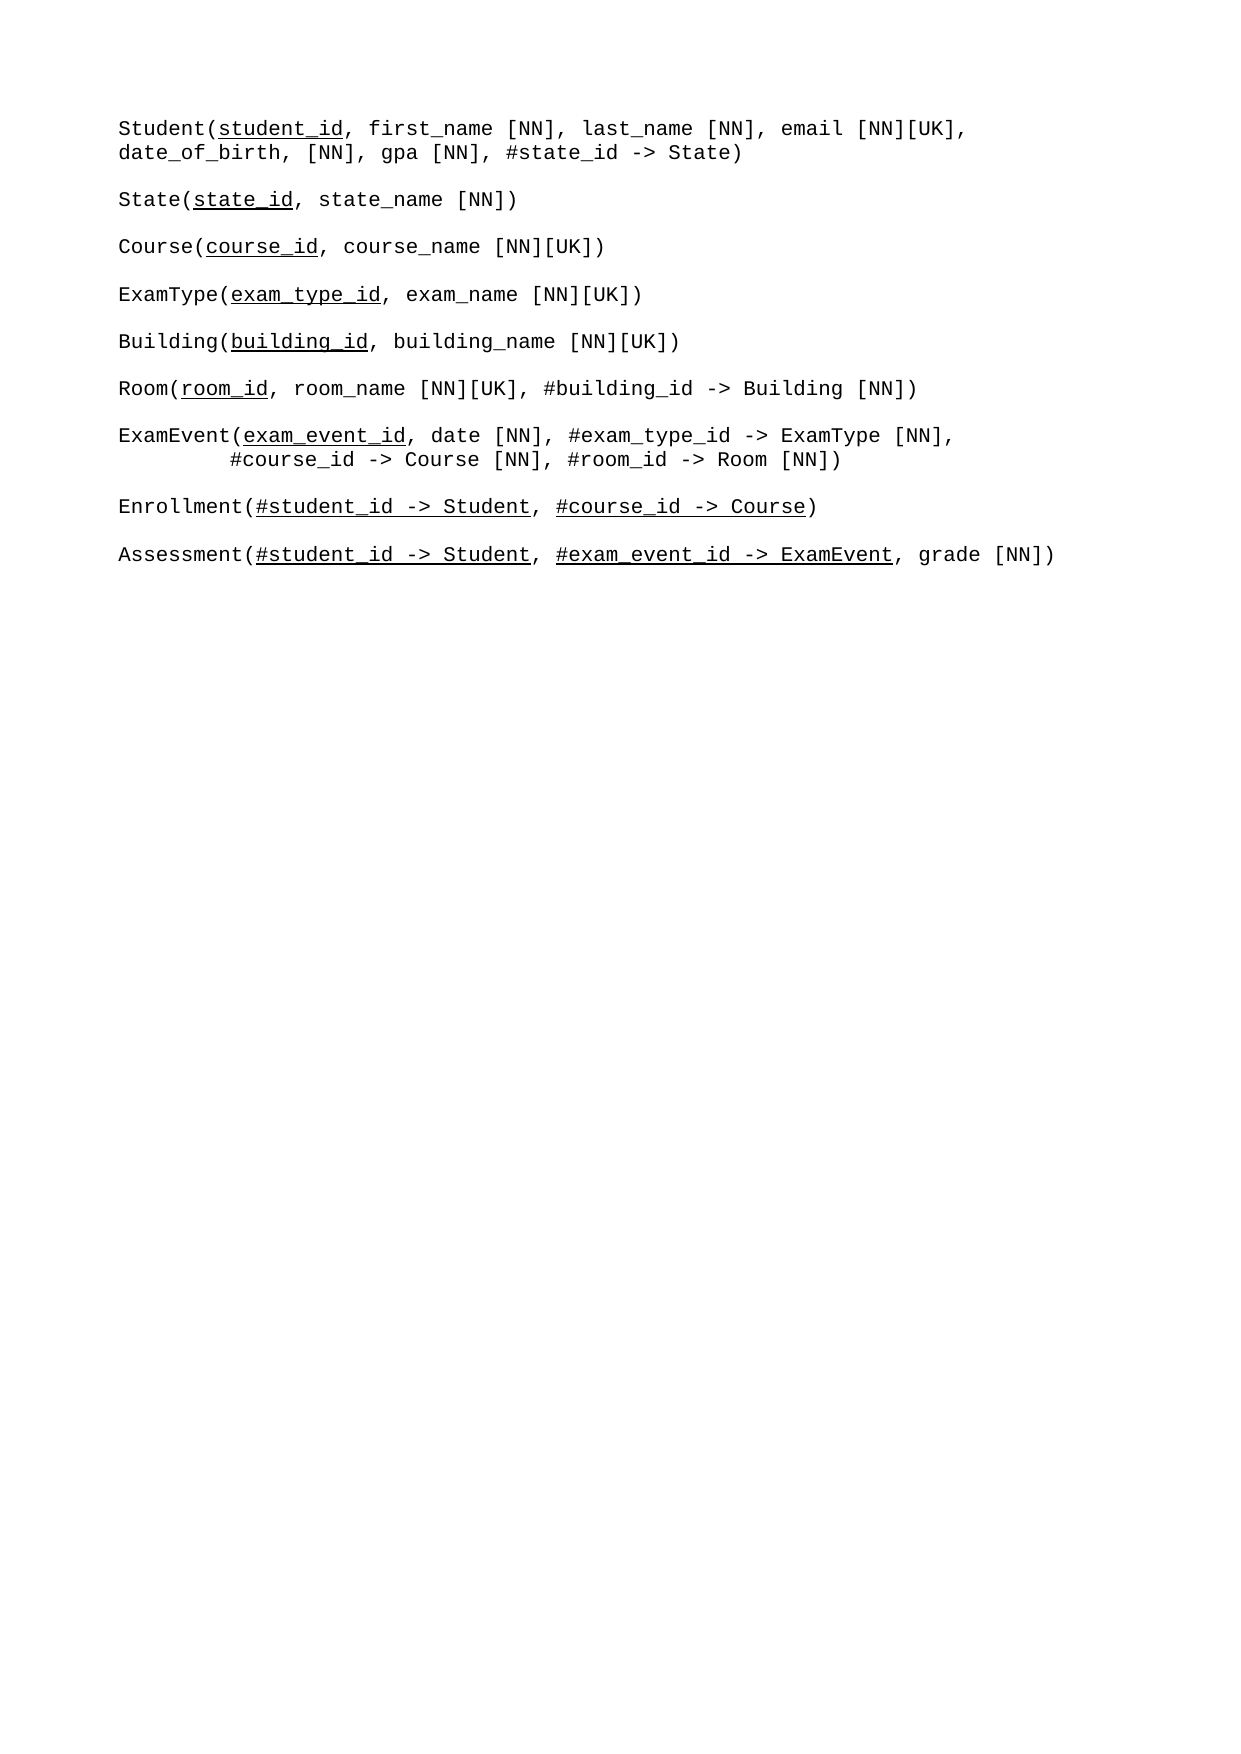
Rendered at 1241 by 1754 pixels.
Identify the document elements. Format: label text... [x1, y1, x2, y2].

text Enrollment(#student_id -> Student, #course_id -> Course) [118, 496, 1122, 520]
text #course_id -> Course [NN], #room_id -> Room [NN]) [118, 449, 1122, 473]
text Assessment(#student_id -> Student, #exam_event_id -> ExamEvent, grade [NN]) [118, 544, 1122, 567]
text ExamEvent(exam_event_id, date [NN], #exam_type_id -> ExamType [NN], [118, 426, 1122, 449]
text Student(student_id, first_name [NN], last_name [NN], email [NN][UK], date_of_birth, [NN], gpa [NN], #state_id -> State) [118, 118, 1122, 165]
text State(state_id, state_name [NN]) [118, 189, 1122, 213]
text Course(course_id, course_name [NN][UK]) [118, 236, 1122, 260]
text Building(building_id, building_name [NN][UK]) [118, 331, 1122, 354]
text ExamType(exam_type_id, exam_name [NN][UK]) [118, 284, 1122, 307]
text Room(room_id, room_name [NN][UK], #building_id -> Building [NN]) [118, 378, 1122, 402]
